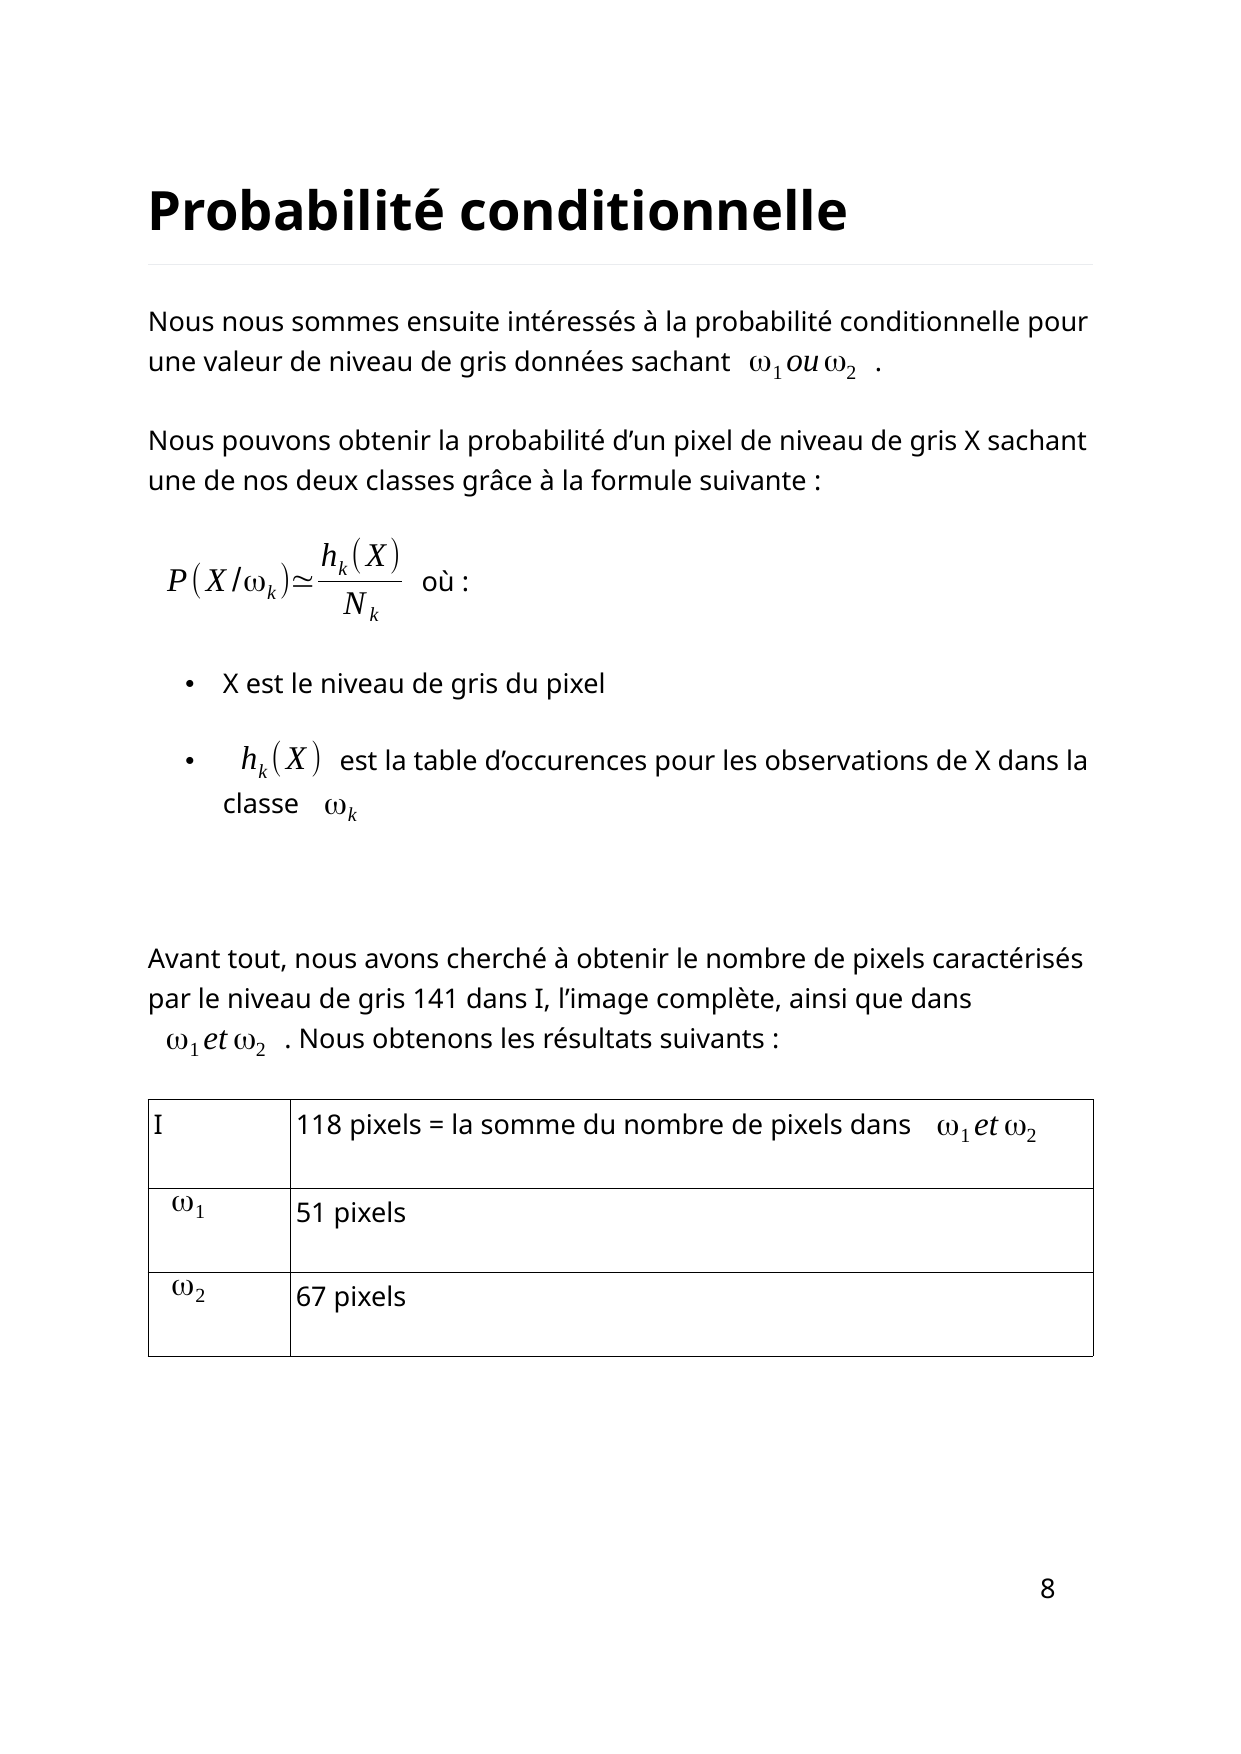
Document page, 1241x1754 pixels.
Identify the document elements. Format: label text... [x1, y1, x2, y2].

text Nous nous sommes ensuite intéressés à la probabilité conditionnelle pour une valeur de niveau de gris données sachant. [148, 302, 1093, 383]
table_cell 67 pixels [291, 1273, 1093, 1356]
table_cell [149, 1189, 290, 1272]
text Nous pouvons obtenir la probabilité d’un pixel de niveau de gris X sachant une de nos deux classes grâce à la formule suivante : [148, 422, 1093, 498]
list est la table d’occurences pour les observations de X dans la classe [185, 739, 1093, 826]
table_header 118 pixels = la somme du nombre de pixels dans [291, 1100, 1093, 1188]
text Avant tout, nous avons cherché à obtenir le nombre de pixels caractérisés par le niveau de gris 141 dans I, l’image complète, ainsi que dans . Nous obtenons les résultats suivants : [148, 939, 1093, 1061]
table_cell [149, 1273, 290, 1356]
list X est le niveau de gris du pixel [185, 664, 1093, 701]
table_cell 51 pixels [291, 1189, 1093, 1272]
table_header I [149, 1100, 290, 1188]
text où : [148, 537, 1093, 626]
subtitle Probabilité conditionnelle [148, 173, 1093, 264]
